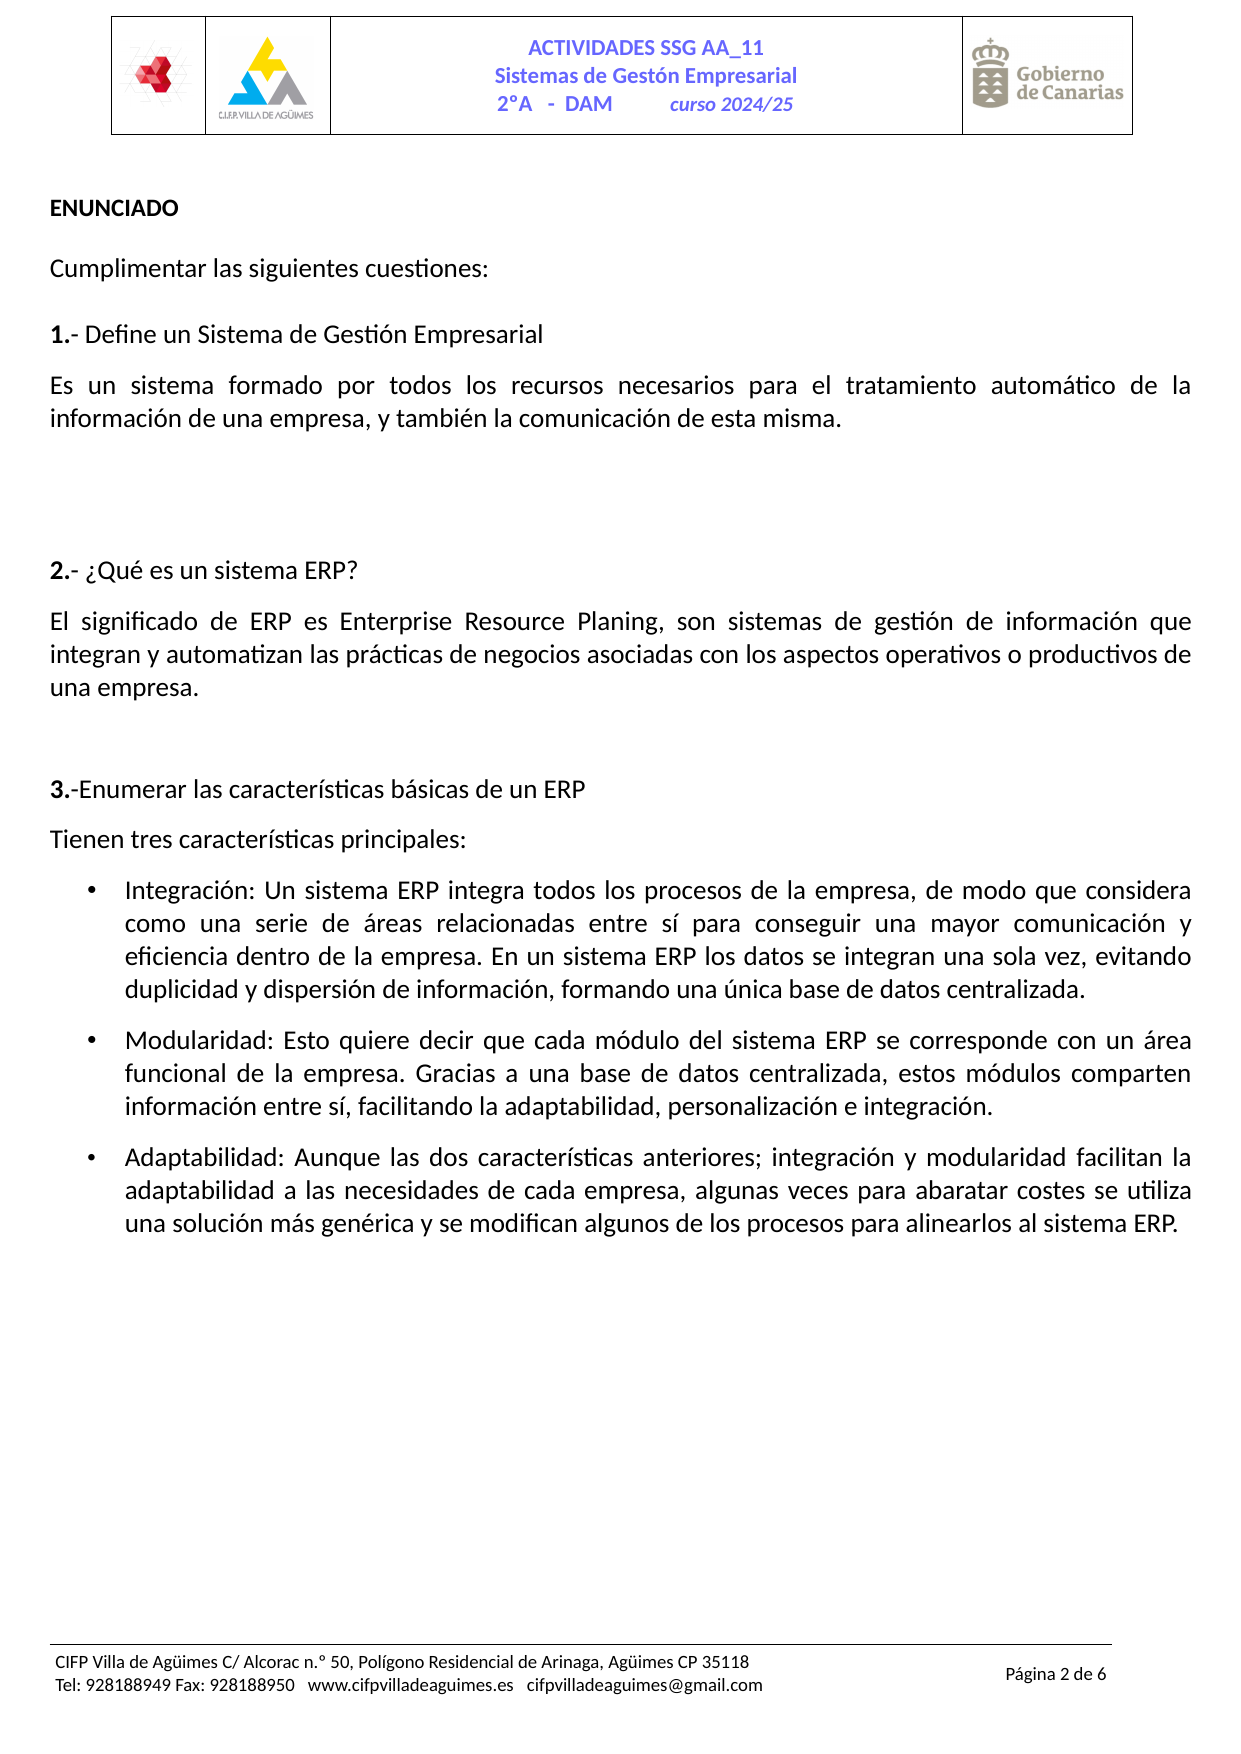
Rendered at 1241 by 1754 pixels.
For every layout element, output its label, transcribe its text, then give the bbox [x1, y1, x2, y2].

text 2.- ¿Qué es un sistema ERP? [49, 553, 1193, 587]
text Es un sistema formado por todos los recursos necesarios para el tratamiento automático de la información de una empresa, y también la comunicación de esta misma. [49, 368, 1193, 434]
picture [118, 40, 194, 107]
list Modularidad: Esto quiere decir que cada módulo del sistema ERP se corresponde con un área funcional de la empresa. Gracias a una base de datos centralizada, estos módulos comparten información entre sí, facilitando la adaptabilidad, personalización e integración. [87, 1023, 1193, 1122]
text 1.- Define un Sistema de Gestión Empresarial [49, 318, 1193, 351]
list Adaptabilidad: Aunque las dos características anteriores; integración y modularidad facilitan la adaptabilidad a las necesidades de cada empresa, algunas veces para abaratar costes se utiliza una solución más genérica y se modifican algunos de los procesos para alinearlos al sistema ERP. [87, 1140, 1193, 1239]
picture [218, 36, 314, 120]
text ENUNCIADO [49, 192, 1193, 223]
list Integración: Un sistema ERP integra todos los procesos de la empresa, de modo que considera como una serie de áreas relacionadas entre sí para conseguir una mayor comunicación y eficiencia dentro de la empresa. En un sistema ERP los datos se integran una sola vez, evitando duplicidad y dispersión de información, formando una única base de datos centralizada. [87, 873, 1193, 1005]
text Tienen tres características principales: [49, 822, 1193, 856]
text Cumplimentar las siguientes cuestiones: [49, 252, 1193, 284]
text 3.-Enumerar las características básicas de un ERP [49, 772, 1193, 805]
text El significado de ERP es Enterprise Resource Planing, son sistemas de gestión de información que integran y automatizan las prácticas de negocios asociadas con los aspectos operativos o productivos de una empresa. [49, 604, 1193, 703]
picture [969, 35, 1124, 109]
